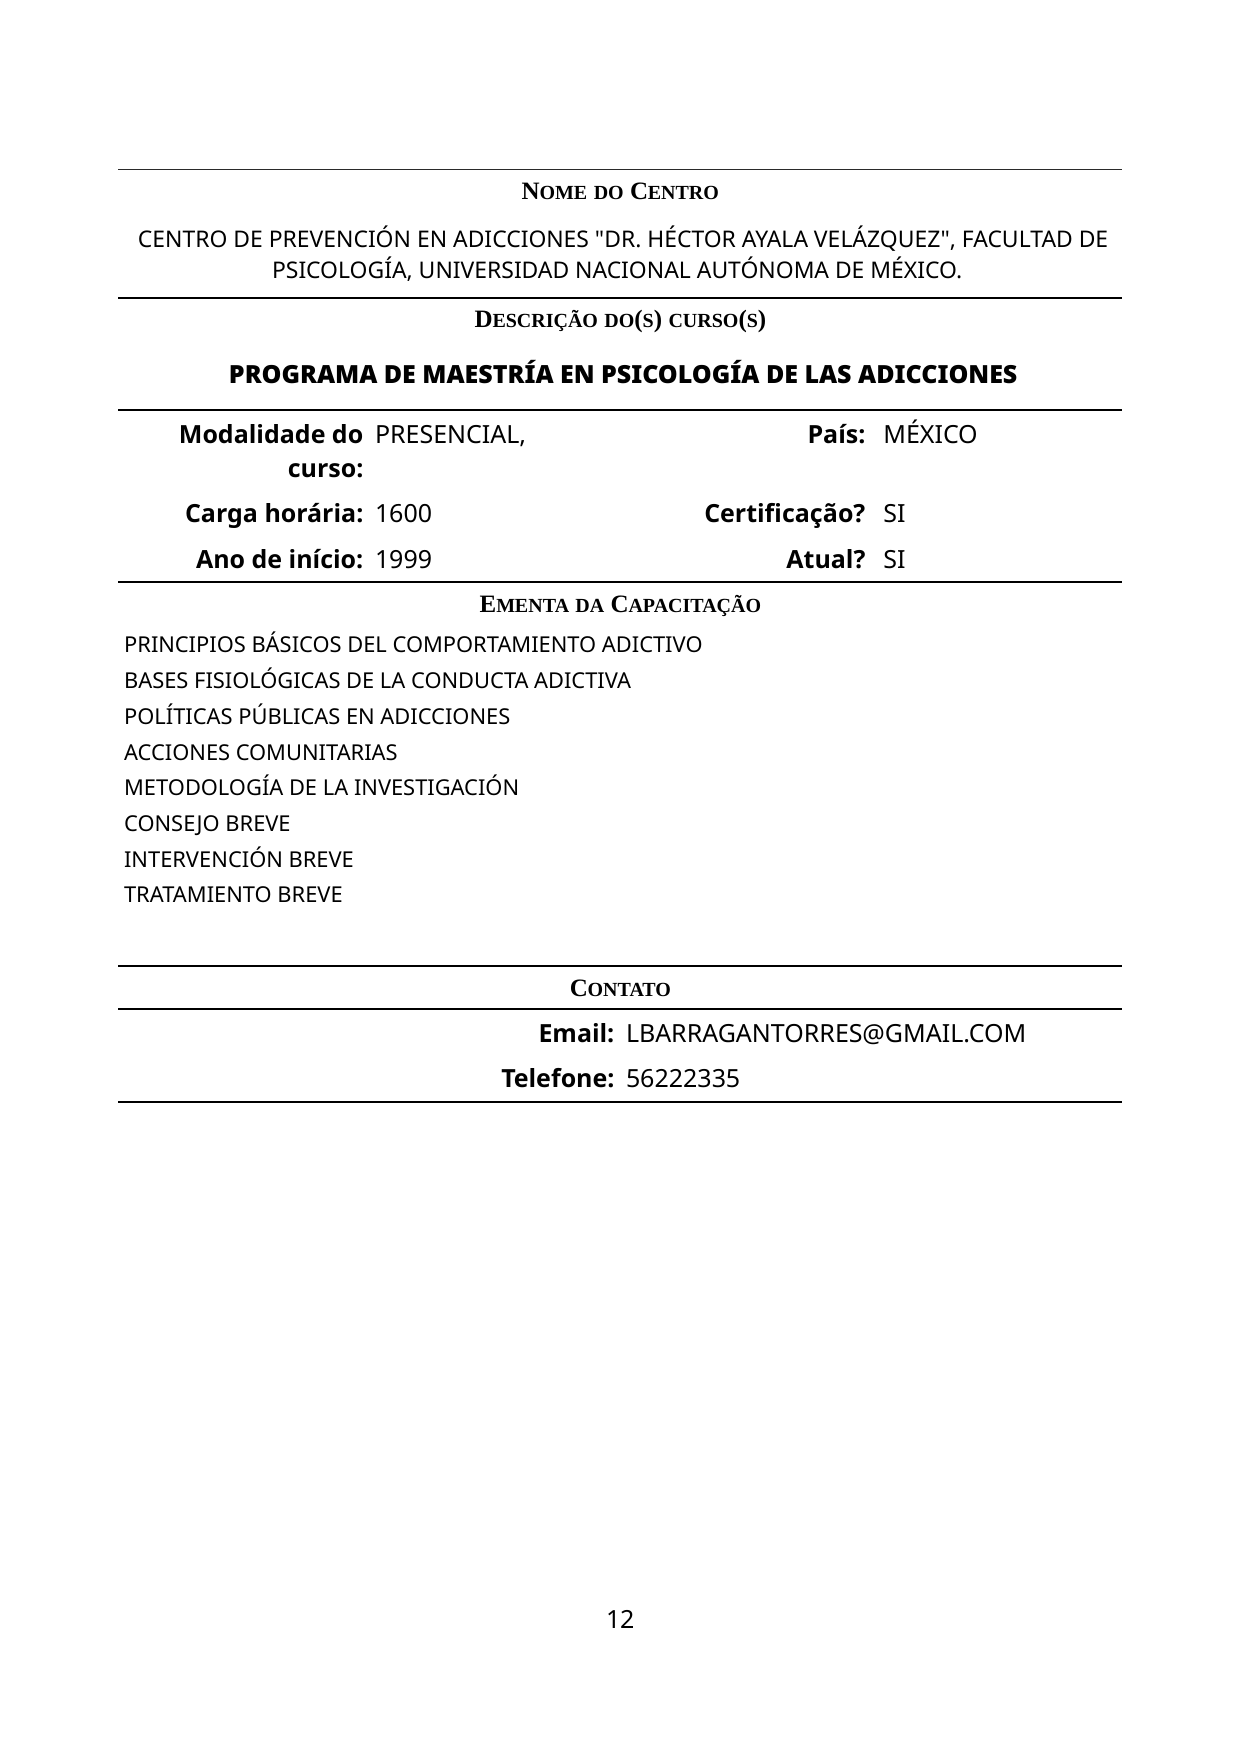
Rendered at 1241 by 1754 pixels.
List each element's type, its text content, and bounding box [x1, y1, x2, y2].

table_cell Ano de início: [118, 536, 369, 581]
table_cell País: [620, 411, 871, 490]
table_header Nome do Centro [118, 171, 1122, 211]
table_cell 1600 [369, 490, 620, 536]
table_cell Ementa da Capacitação [118, 583, 1122, 623]
table_cell SI [871, 536, 1122, 581]
table_cell PRESENCIAL, [369, 411, 620, 490]
table_cell 56222335 [620, 1055, 1122, 1101]
table_cell Descrição do(s) curso(s) [118, 299, 1122, 339]
table_cell Modalidade do curso: [118, 411, 369, 490]
table_cell CENTRO DE PREVENCIÓN EN ADICCIONES "DR. HÉCTOR AYALA VELÁZQUEZ", FACULTAD DE PSICOLOGÍA, UNIVERSIDAD NACIONAL AUTÓNOMA DE MÉXICO. [118, 211, 1122, 297]
table_cell PRINCIPIOS BÁSICOS DEL COMPORTAMIENTO ADICTIVO BASES FISIOLÓGICAS DE LA CONDUCTA ADICTIVA POLÍTICAS PÚBLICAS EN ADICCIONES ACCIONES COMUNITARIAS METODOLOGÍA DE LA INVESTIGACIÓN CONSEJO BREVE INTERVENCIÓN BREVE TRATAMIENTO BREVE [118, 624, 1122, 965]
table_cell Email: [118, 1010, 620, 1055]
table_cell SI [871, 490, 1122, 536]
table_cell 1999 [369, 536, 620, 581]
table_cell Atual? [620, 536, 871, 581]
table_cell Telefone: [118, 1055, 620, 1101]
table_cell Certificação? [620, 490, 871, 536]
table_cell MÉXICO [871, 411, 1122, 490]
table_cell PROGRAMA DE MAESTRÍA EN PSICOLOGÍA DE LAS ADICCIONES [118, 339, 1122, 408]
table_cell Contato [118, 967, 1122, 1007]
table_cell Carga horária: [118, 490, 369, 536]
table_cell LBARRAGANTORRES@GMAIL.COM [620, 1010, 1122, 1055]
